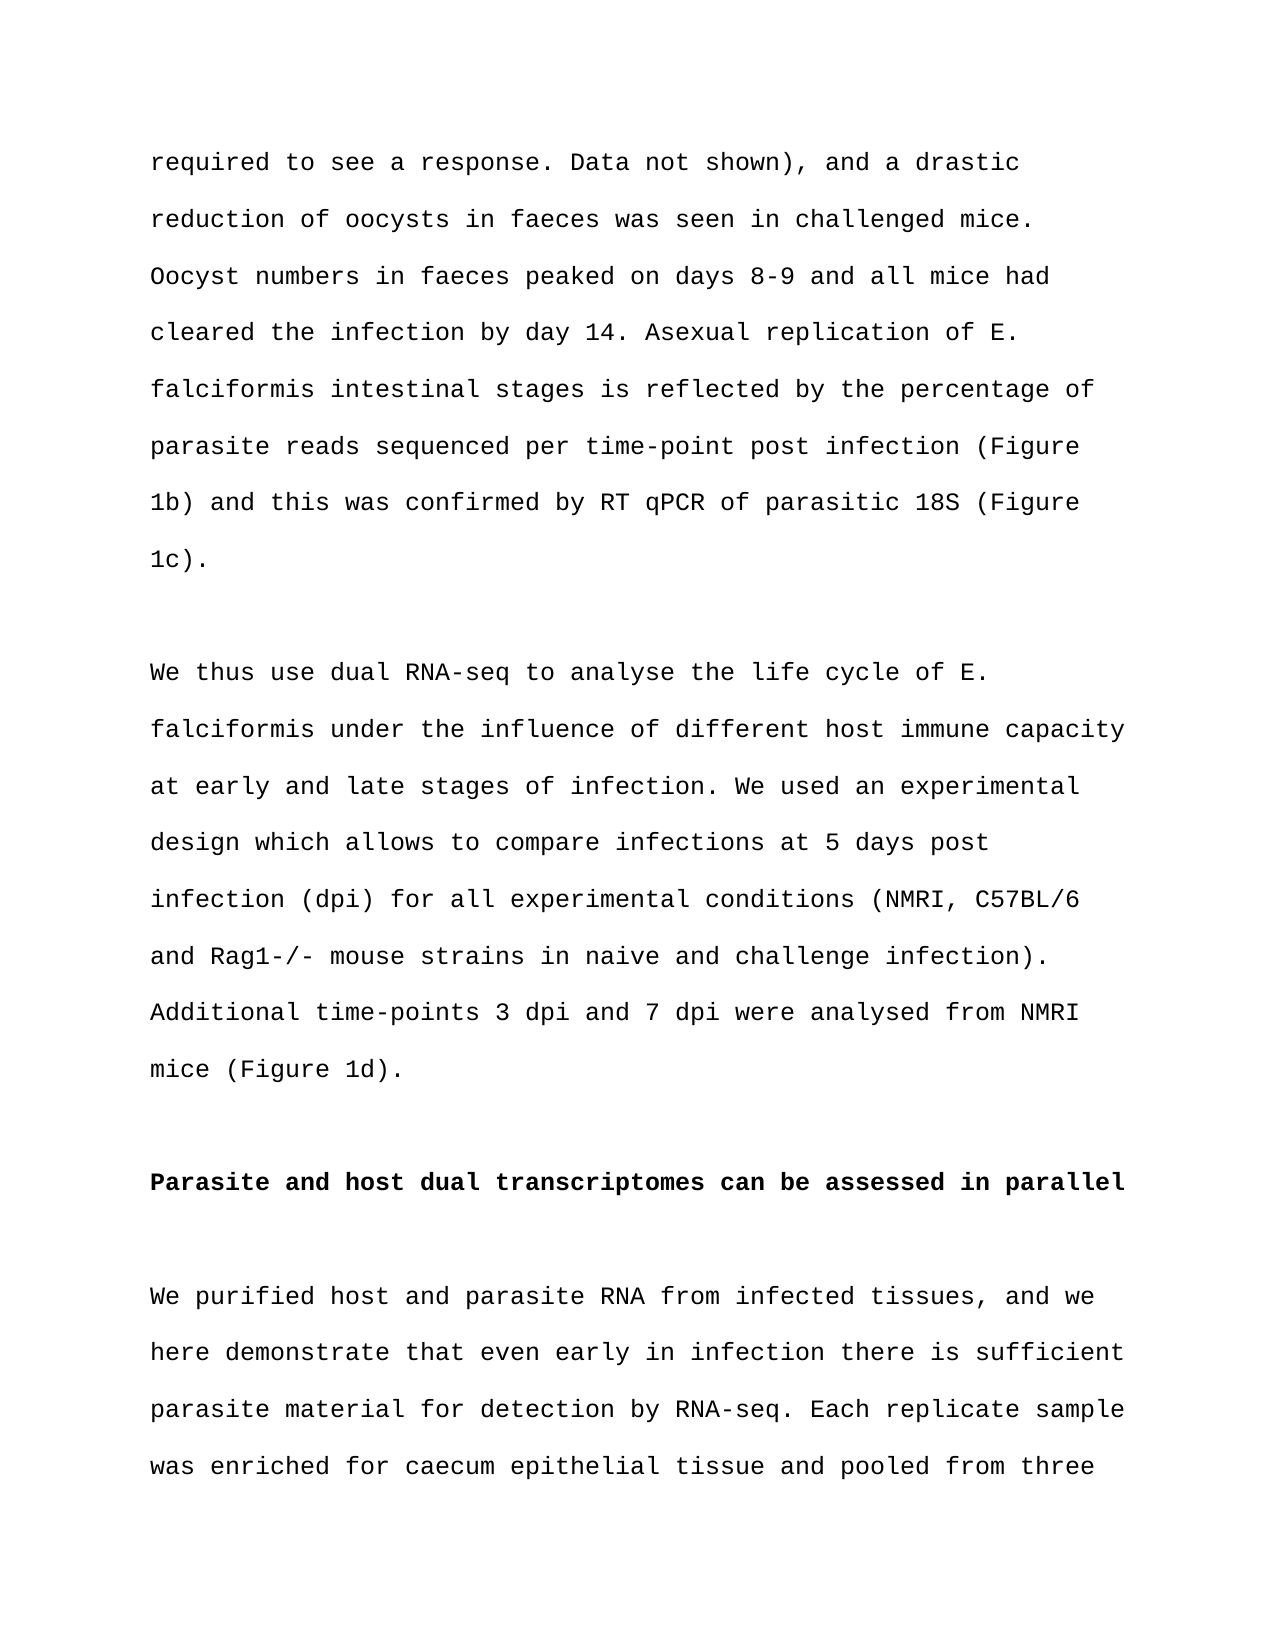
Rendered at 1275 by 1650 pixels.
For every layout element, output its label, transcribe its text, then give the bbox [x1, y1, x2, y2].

text Parasite and host dual transcriptomes can be assessed in parallel [150, 1170, 1125, 1198]
text We purified host and parasite RNA from infected tissues, and we here demonstrate that even early in infection there is sufficient parasite material for detection by RNA-seq. Each replicate sample was enriched for caecum epithelial tissue and pooled from three [150, 1283, 1125, 1482]
text required to see a response. Data not shown), and a drastic reduction of oocysts in faeces was seen in challenged mice. Oocyst numbers in faeces peaked on days 8-9 and all mice had cleared the infection by day 14. Asexual replication of E. falciformis intestinal stages is reflected by the percentage of parasite reads sequenced per time-point post infection (Figure 1b) and this was confirmed by RT qPCR of parasitic 18S (Figure 1c). [150, 150, 1125, 575]
text We thus use dual RNA-seq to analyse the life cycle of E. falciformis under the influence of different host immune capacity at early and late stages of infection. We used an experimental design which allows to compare infections at 5 days post infection (dpi) for all experimental conditions (NMRI, C57BL/6 and Rag1-/- mouse strains in naive and challenge infection). Additional time-points 3 dpi and 7 dpi were analysed from NMRI mice (Figure 1d). [150, 660, 1125, 1085]
